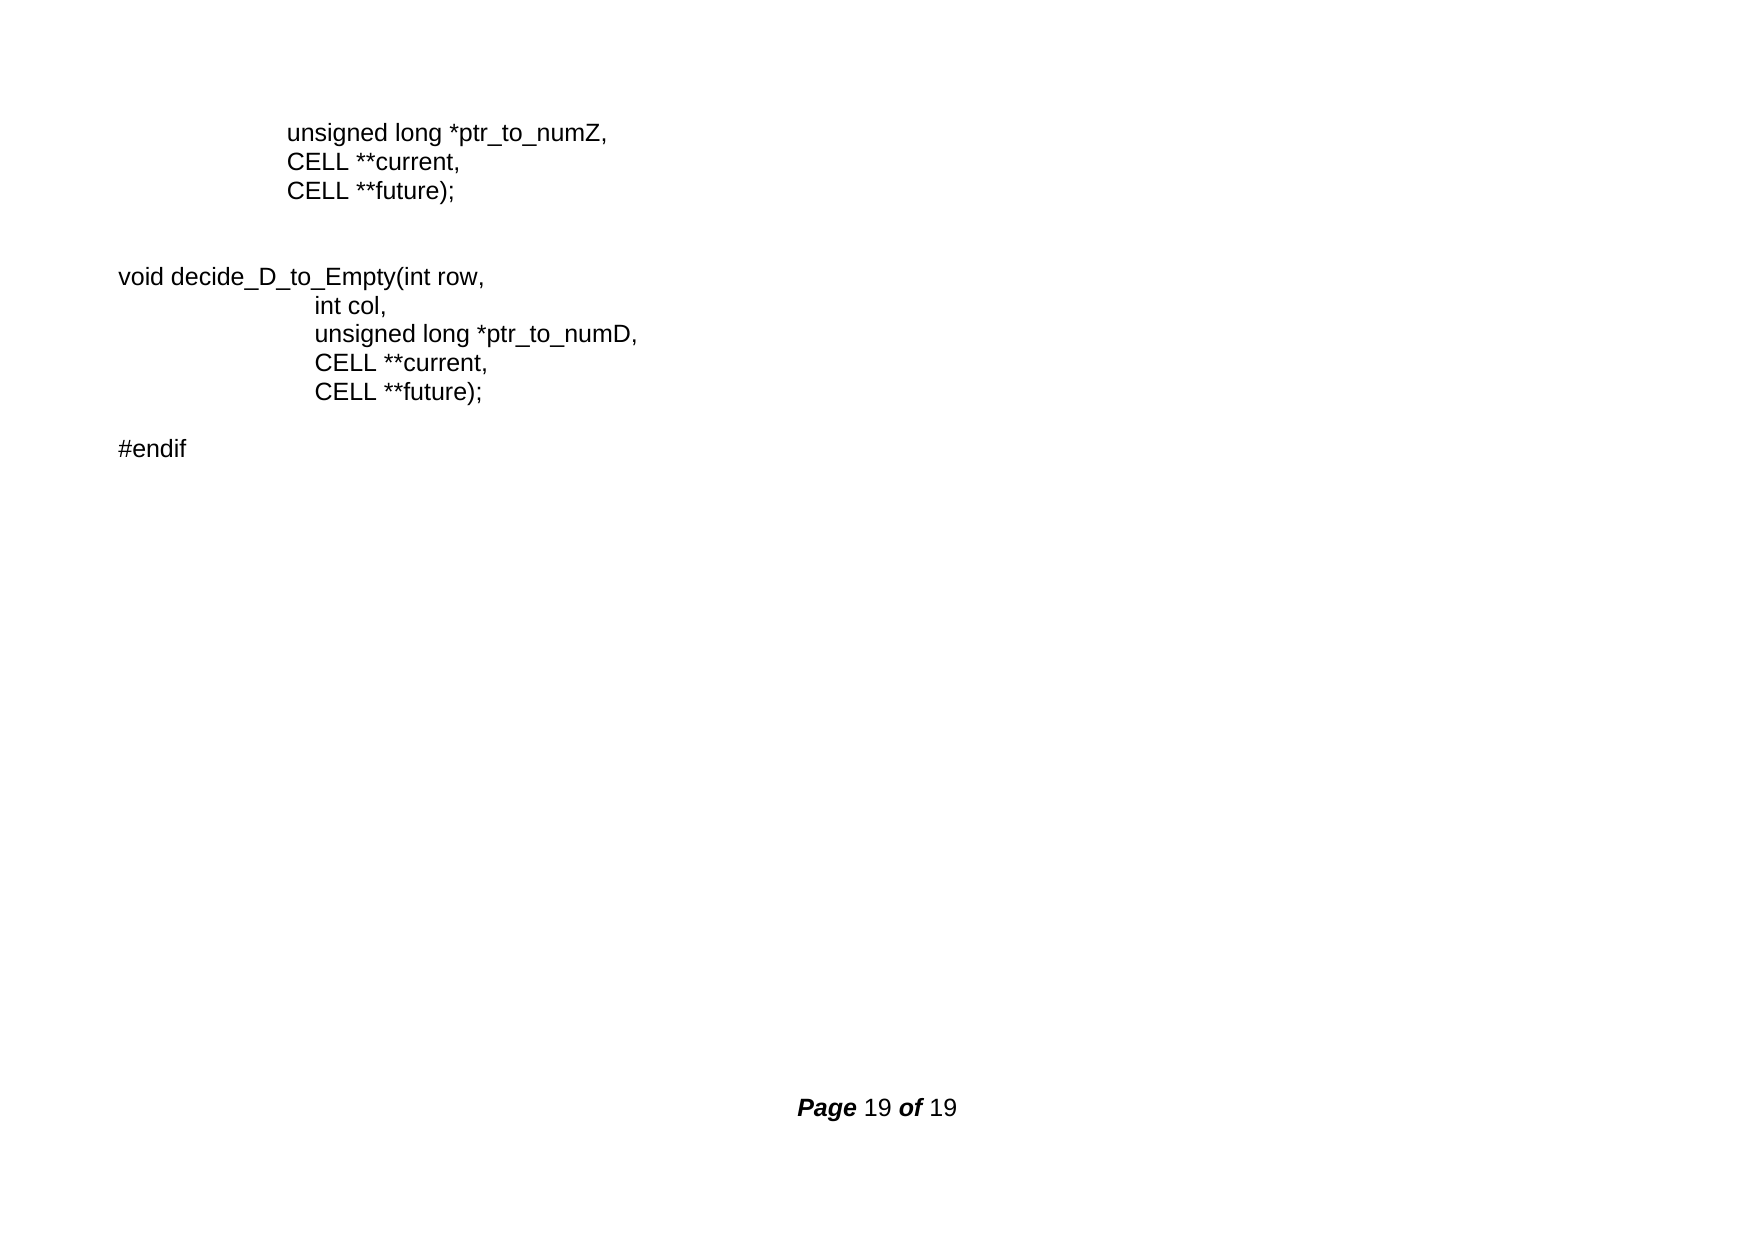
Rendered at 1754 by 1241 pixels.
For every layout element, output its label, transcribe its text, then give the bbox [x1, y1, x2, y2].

text unsigned long *ptr_to_numD, [118, 319, 1636, 348]
text CELL **current, [118, 348, 1636, 377]
text CELL **current, [118, 147, 1636, 176]
text void decide_D_to_Empty(int row, [118, 262, 1636, 291]
text CELL **future); [118, 176, 1636, 204]
text #endif [118, 434, 1636, 463]
text CELL **future); [118, 377, 1636, 406]
text int col, [118, 291, 1636, 319]
text unsigned long *ptr_to_numZ, [118, 118, 1636, 147]
